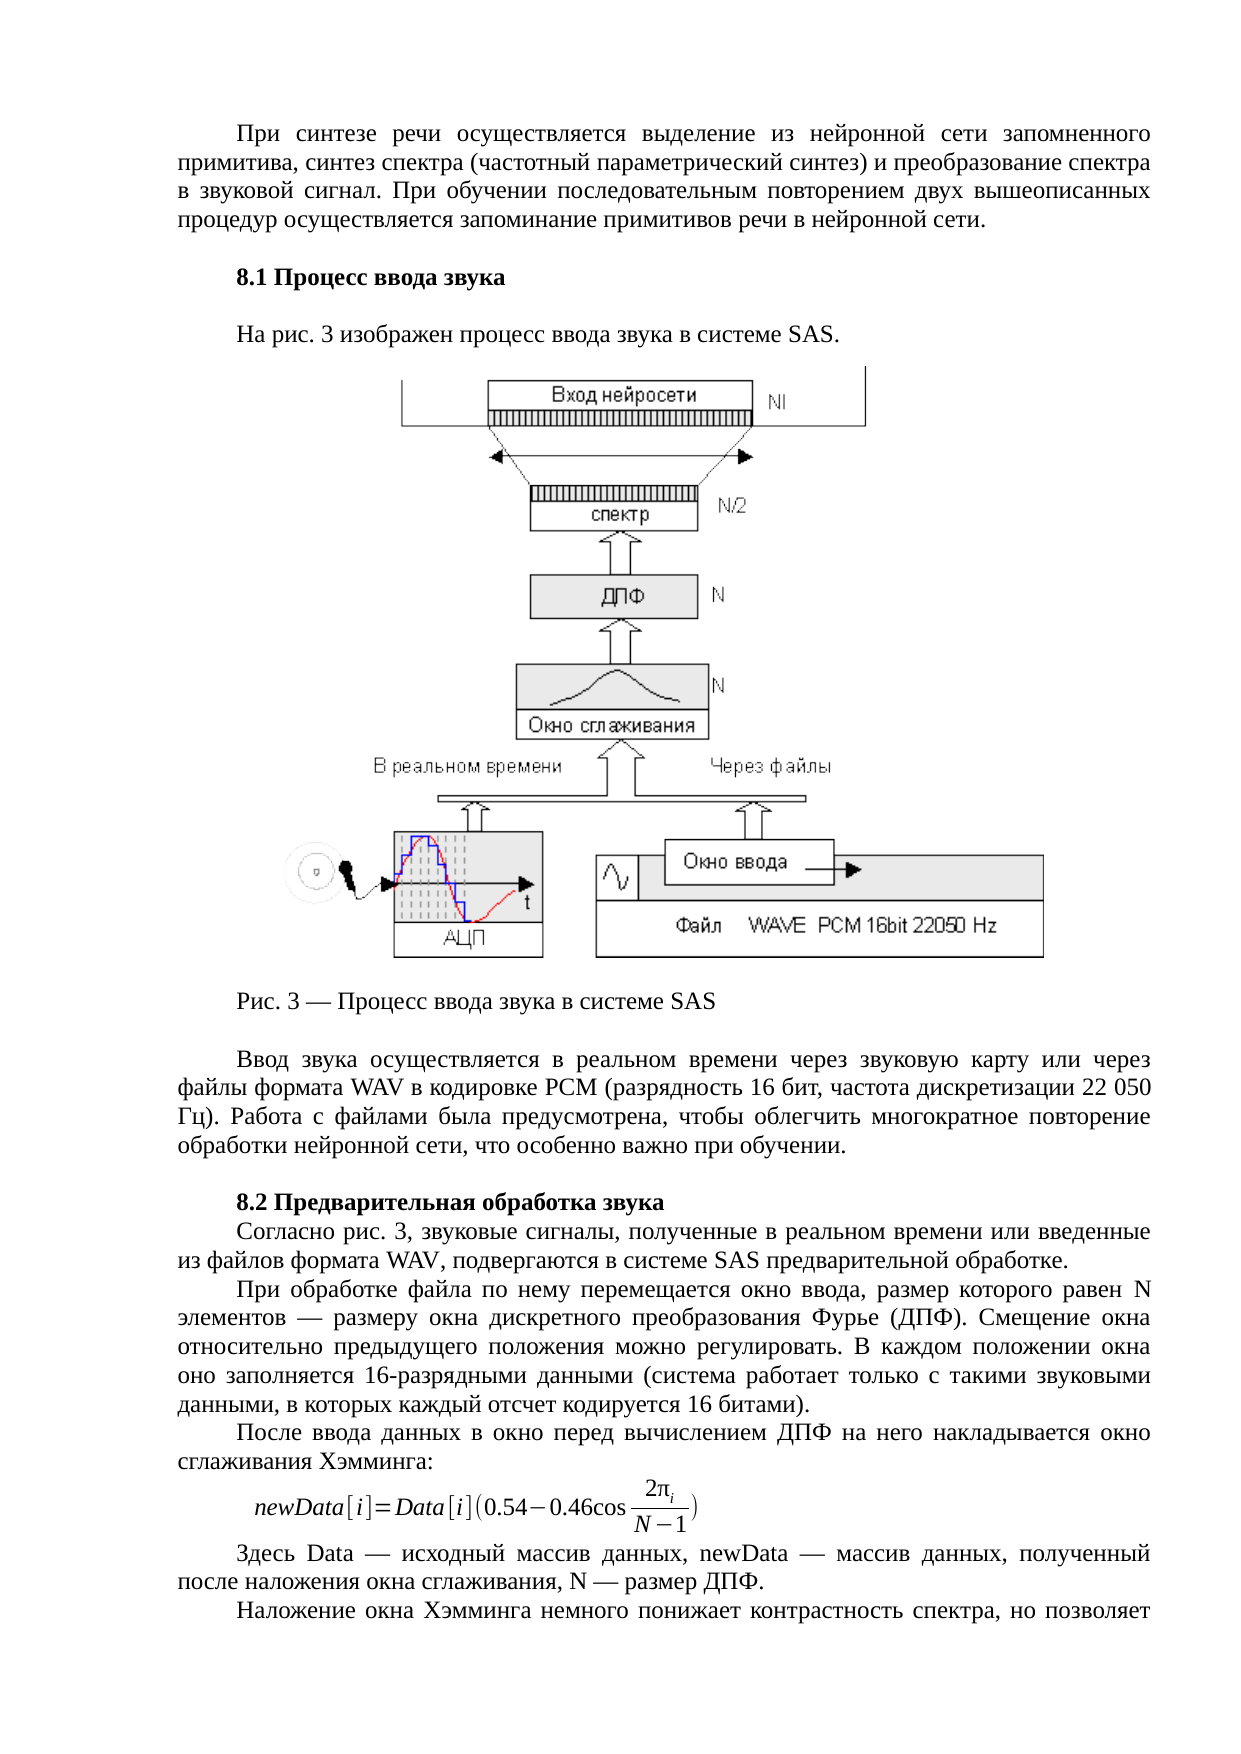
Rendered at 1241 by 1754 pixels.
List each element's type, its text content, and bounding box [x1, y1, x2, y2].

text Ввод звука осуществляется в реальном времени через звуковую карту или через файлы формата WAV в кодировке PCM (разрядность 16 бит, частота дискретизации 22 050 Гц). Работа с файлами была предусмотрена, чтобы облегчить многократное повторение обработки нейронной сети, что особенно важно при обучении. [177, 1044, 1152, 1159]
text При синтезе речи осуществляется выделение из нейронной сети запомненного примитива, синтез спектра (частотный параметрический синтез) и преобразование спектра в звуковой сигнал. При обучении последовательным повторением двух вышеописанных процедур осуществляется запоминание примитивов речи в нейронной сети. [177, 118, 1152, 233]
text 8.1 Процесс ввода звука [177, 262, 1152, 291]
text При обработке файла по нему перемещается окно ввода, размер которого равен N элементов — размеру окна дискретного преобразования Фурье (ДПФ). Смещение окна относительно предыдущего положения можно регулировать. В каждом положении окна оно заполняется 16-разрядными данными (система работает только с такими звуковыми данными, в которых каждый отсчет кодируется 16 битами). [177, 1274, 1152, 1417]
text Рис. 3 — Процесс ввода звука в системе SAS [177, 986, 1152, 1015]
text 8.2 Предварительная обработка звука [177, 1187, 1152, 1216]
picture [284, 366, 1044, 958]
text Наложение окна Хэмминга немного понижает контрастность спектра, но позволяет [177, 1595, 1152, 1624]
text На рис. 3 изображен процесс ввода звука в системе SAS. [177, 319, 1152, 348]
text Согласно рис. 3, звуковые сигналы, полученные в реальном времени или введенные из файлов формата WAV, подвергаются в системе SAS предварительной обработке. [177, 1216, 1152, 1274]
text После ввода данных в окно перед вычислением ДПФ на него накладывается окно сглаживания Хэмминга: [177, 1417, 1152, 1475]
text Здесь Data — исходный массив данных, newData — массив данных, полученный после наложения окна сглаживания, N — размер ДПФ. [177, 1538, 1152, 1595]
